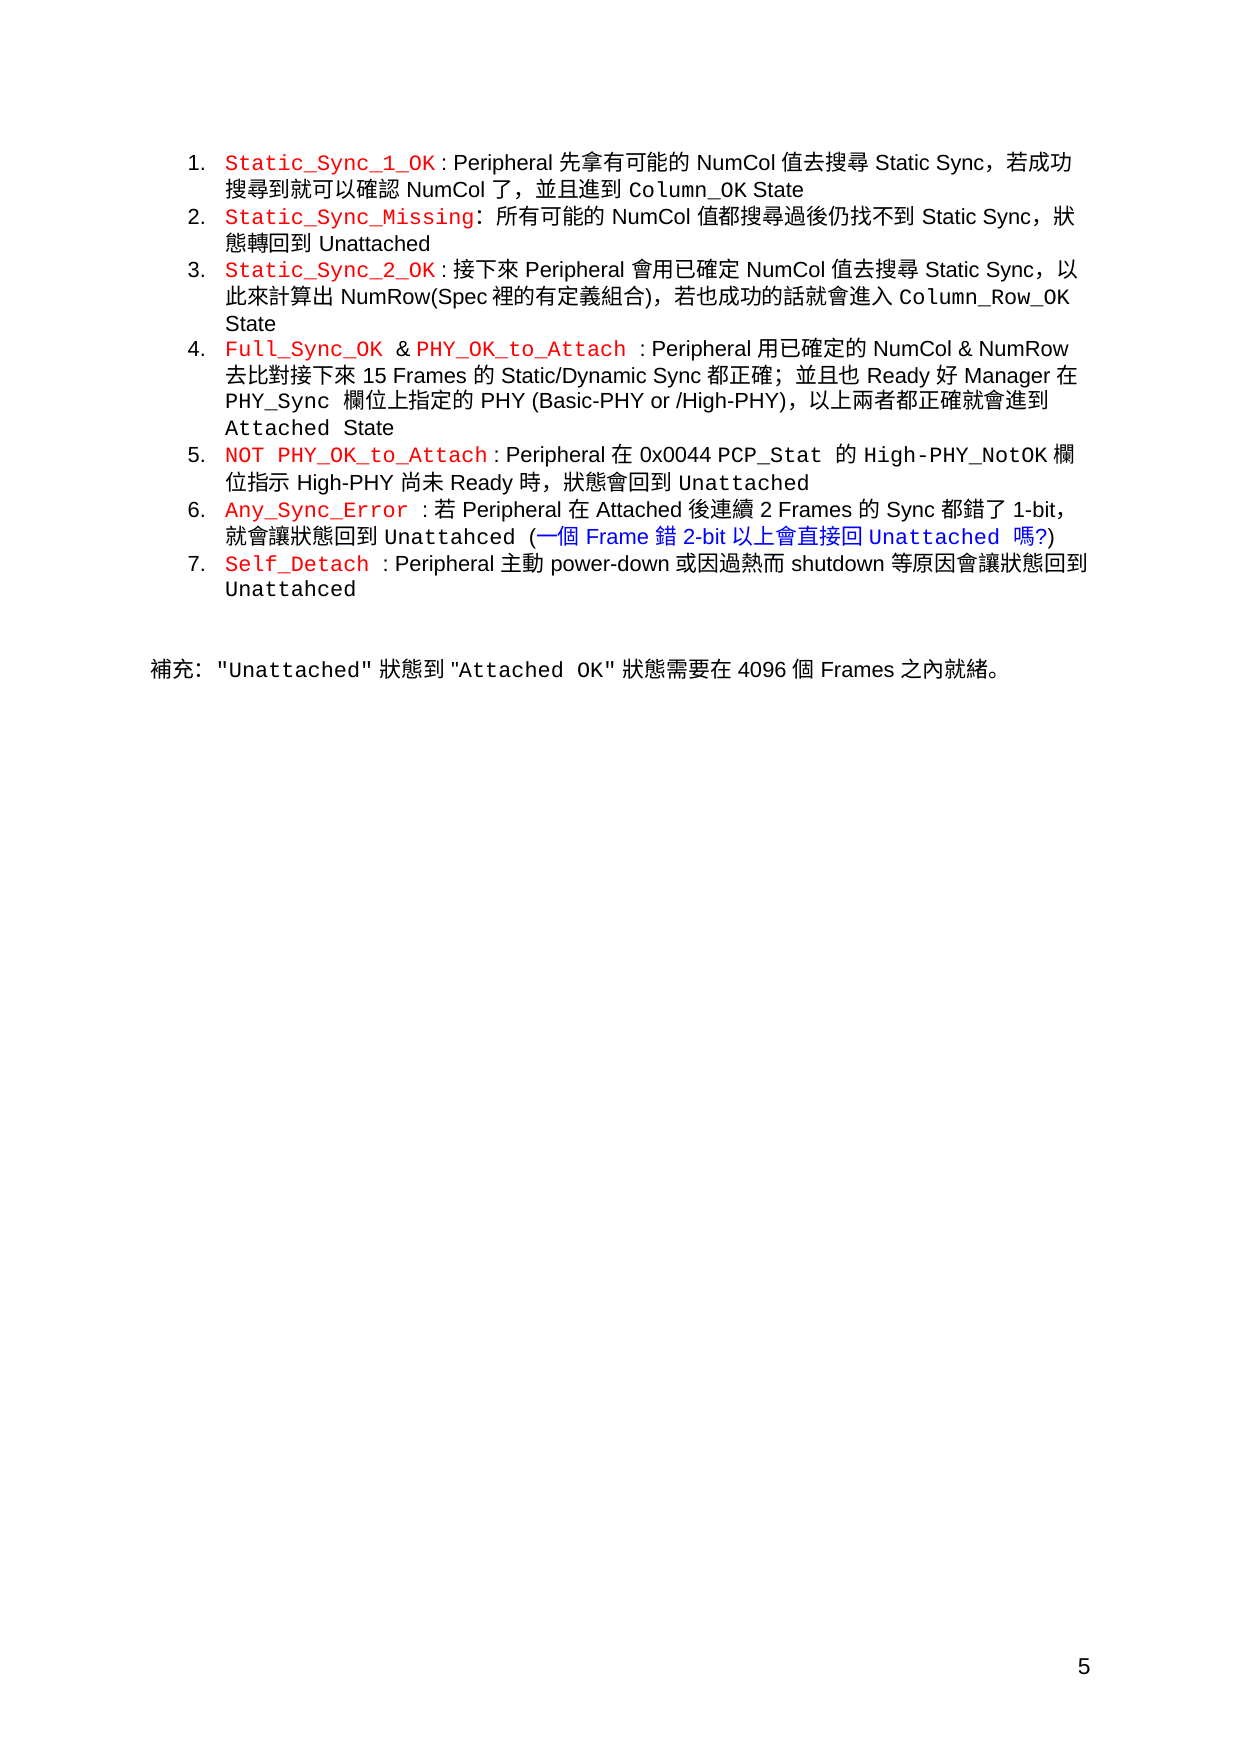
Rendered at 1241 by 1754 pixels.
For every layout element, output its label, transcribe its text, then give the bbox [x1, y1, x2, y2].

list Static_Sync_1_OK : Peripheral 先拿有可能的 NumCol 值去搜尋 Static Sync，若成功搜尋到就可以確認 NumCol 了，並且進到 Column_OK State [187, 150, 1090, 204]
list Static_Sync_2_OK : 接下來 Peripheral 會用已確定 NumCol 值去搜尋 Static Sync，以此來計算出 NumRow(Spec裡的有定義組合)，若也成功的話就會進入 Column_Row_OK State [187, 256, 1090, 336]
list Self_Detach : Peripheral 主動 power-down 或因過熱而 shutdown 等原因會讓狀態回到 Unattahced [187, 551, 1090, 602]
list Any_Sync_Error : 若 Peripheral 在 Attached 後連續 2 Frames 的 Sync 都錯了 1-bit，就會讓狀態回到 Unattahced (一個 Frame 錯 2-bit 以上會直接回 Unattached 嗎?) [187, 496, 1090, 551]
list Static_Sync_Missing：所有可能的 NumCol 值都搜尋過後仍找不到 Static Sync，狀態轉回到 Unattached [187, 204, 1090, 256]
list NOT PHY_OK_to_Attach : Peripheral 在 0x0044 PCP_Stat 的 High-PHY_NotOK 欄位指示 High-PHY 尚未 Ready 時，狀態會回到 Unattached [187, 442, 1090, 496]
text 補充："Unattached" 狀態到 "Attached OK" 狀態需要在 4096 個 Frames 之內就緒。 [150, 656, 1090, 683]
list Full_Sync_OK & PHY_OK_to_Attach : Peripheral 用已確定的 NumCol & NumRow 去比對接下來 15 Frames 的 Static/Dynamic Sync 都正確；並且也 Ready 好 Manager 在 PHY_Sync 欄位上指定的 PHY (Basic-PHY or /High-PHY)，以上兩者都正確就會進到 Attached State [187, 336, 1090, 442]
